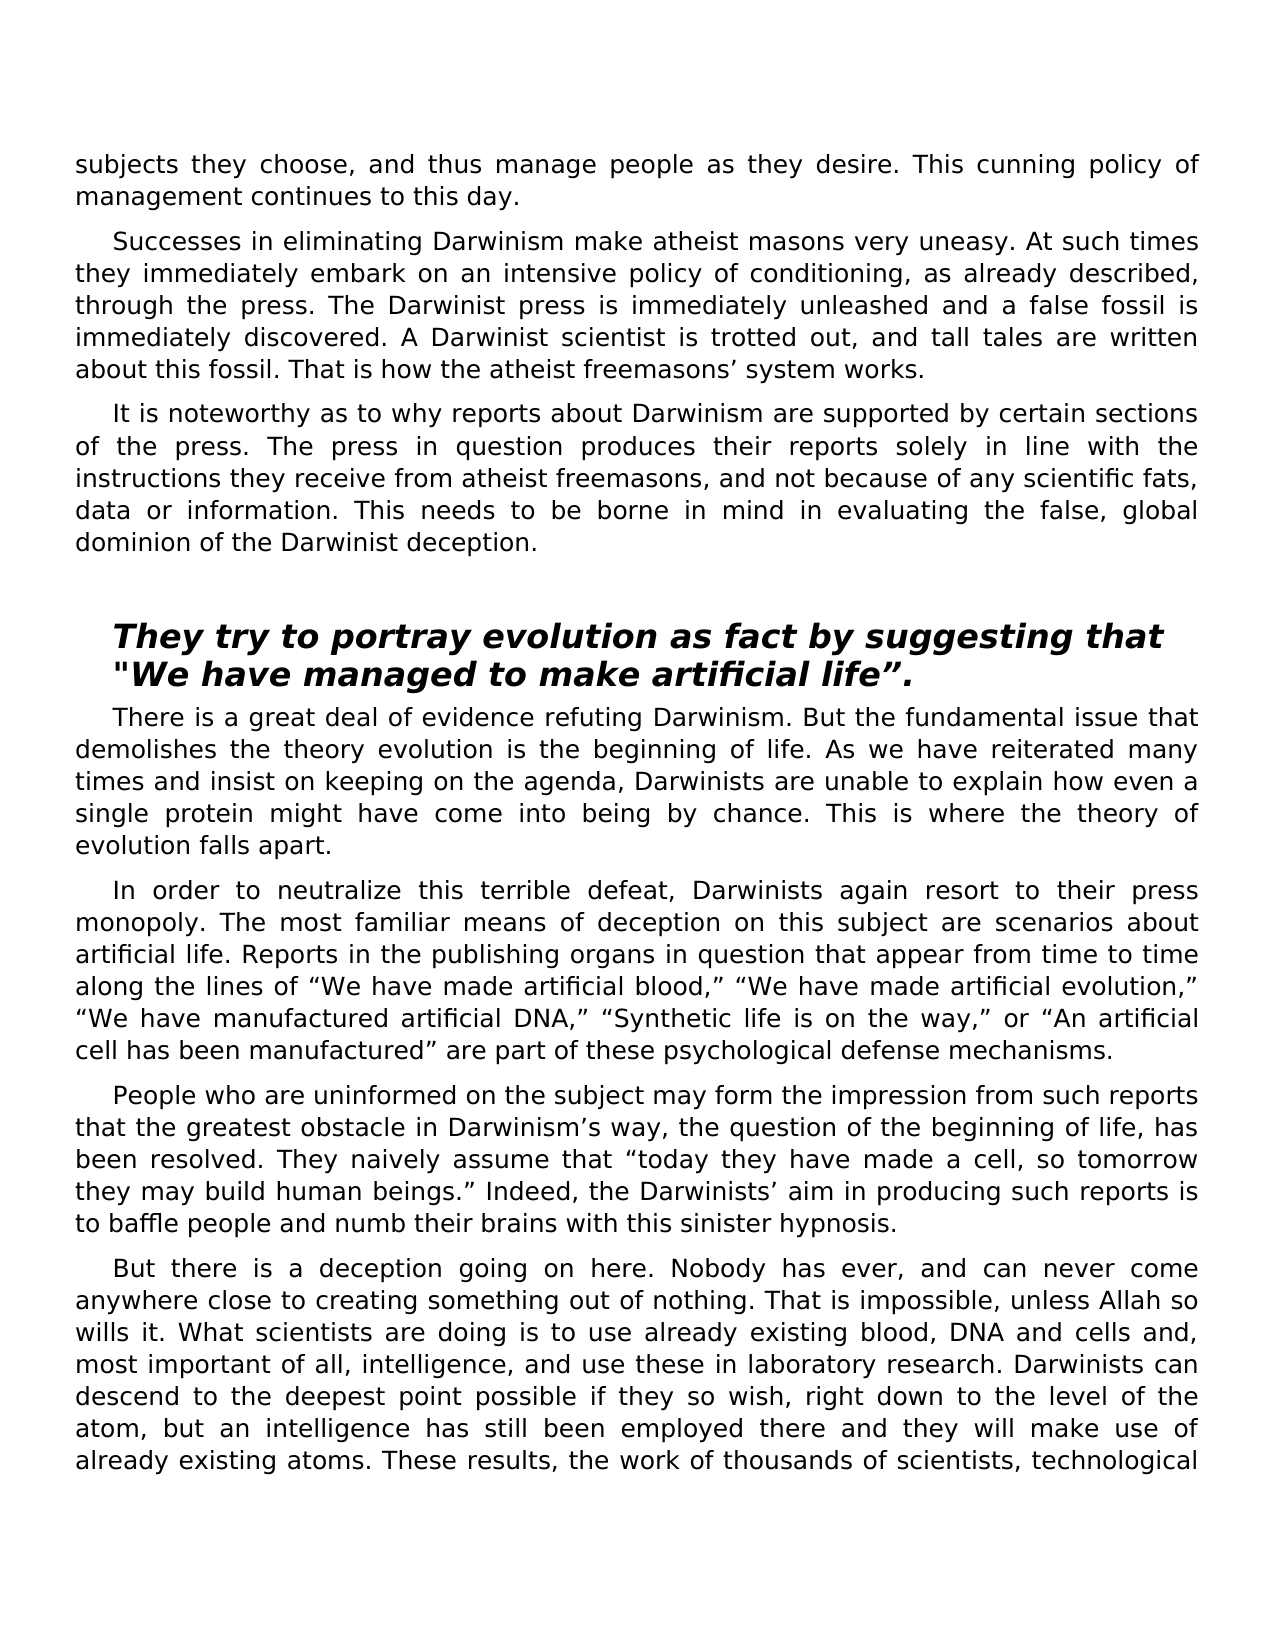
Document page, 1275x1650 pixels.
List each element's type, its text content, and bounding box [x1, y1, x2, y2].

text It is noteworthy as to why reports about Darwinism are supported by certain sections of the press. The press in question produces their reports solely in line with the instructions they receive from atheist freemasons, and not because of any scientific fats, data or information. This needs to be borne in mind in evaluating the false, global dominion of the Darwinist deception. [75, 399, 1200, 557]
text People who are uninformed on the subject may form the impression from such reports that the greatest obstacle in Darwinism’s way, the question of the beginning of life, has been resolved. They naively assume that “today they have made a cell, so tomorrow they may build human beings.” Indeed, the Darwinists’ aim in producing such reports is to baffle people and numb their brains with this sinister hypnosis. [75, 1081, 1200, 1238]
text There is a great deal of evidence refuting Darwinism. But the fundamental issue that demolishes the theory evolution is the beginning of life. As we have reiterated many times and insist on keeping on the agenda, Darwinists are unable to explain how even a single protein might have come into being by chance. This is where the theory of evolution falls apart. [75, 703, 1200, 861]
subtitle They try to portray evolution as fact by suggesting that "We have managed to make artificial life”. [112, 617, 1200, 695]
text But there is a deception going on here. Nobody has ever, and can never come anywhere close to creating something out of nothing. That is impossible, unless Allah so wills it. What scientists are doing is to use already existing blood, DNA and cells and, most important of all, intelligence, and use these in laboratory research. Darwinists can descend to the deepest point possible if they so wish, right down to the level of the atom, but an intelligence has still been employed there and they will make use of already existing atoms. These results, the work of thousands of scientists, technological [75, 1254, 1200, 1476]
text In order to neutralize this terrible defeat, Darwinists again resort to their press monopoly. The most familiar means of deception on this subject are scenarios about artificial life. Reports in the publishing organs in question that appear from time to time along the lines of “We have made artificial blood,” “We have made artificial evolution,” “We have manufactured artificial DNA,” “Synthetic life is on the way,” or “An artificial cell has been manufactured” are part of these psychological defense mechanisms. [75, 876, 1200, 1066]
text Successes in eliminating Darwinism make atheist masons very uneasy. At such times they immediately embark on an intensive policy of conditioning, as already described, through the press. The Darwinist press is immediately unleashed and a false fossil is immediately discovered. A Darwinist scientist is trotted out, and tall tales are written about this fossil. That is how the atheist freemasons’ system works. [75, 227, 1200, 384]
text subjects they choose, and thus manage people as they desire. This cunning policy of management continues to this day. [75, 150, 1200, 211]
